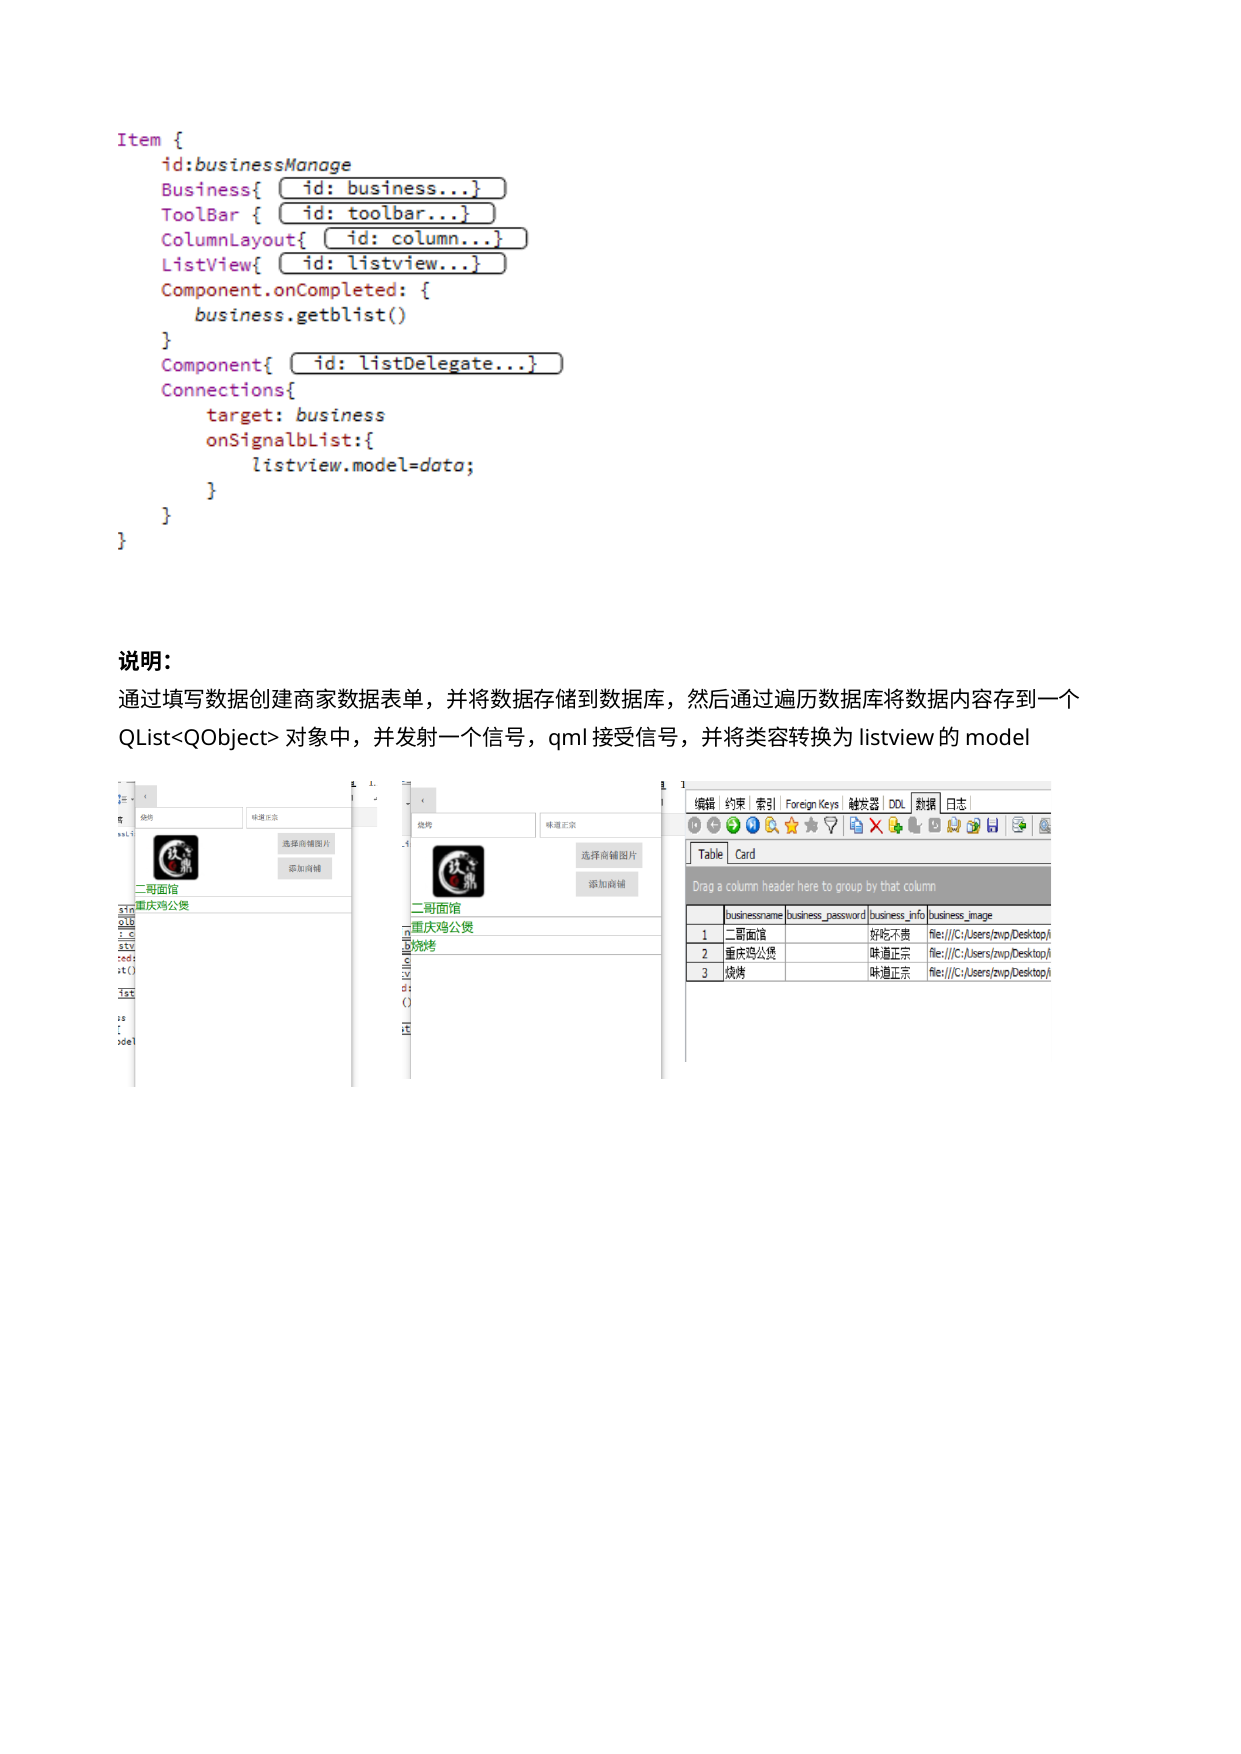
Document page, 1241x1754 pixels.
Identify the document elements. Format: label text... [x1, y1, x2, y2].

text 通过填写数据创建商家数据表单，并将数据存储到数据库，然后通过遍历数据库将数据内容存到一个QList<QObject> 对象中，并发射一个信号，qml接受信号，并将类容转换为listview的model [118, 682, 1122, 752]
text 说明： [118, 644, 1122, 676]
